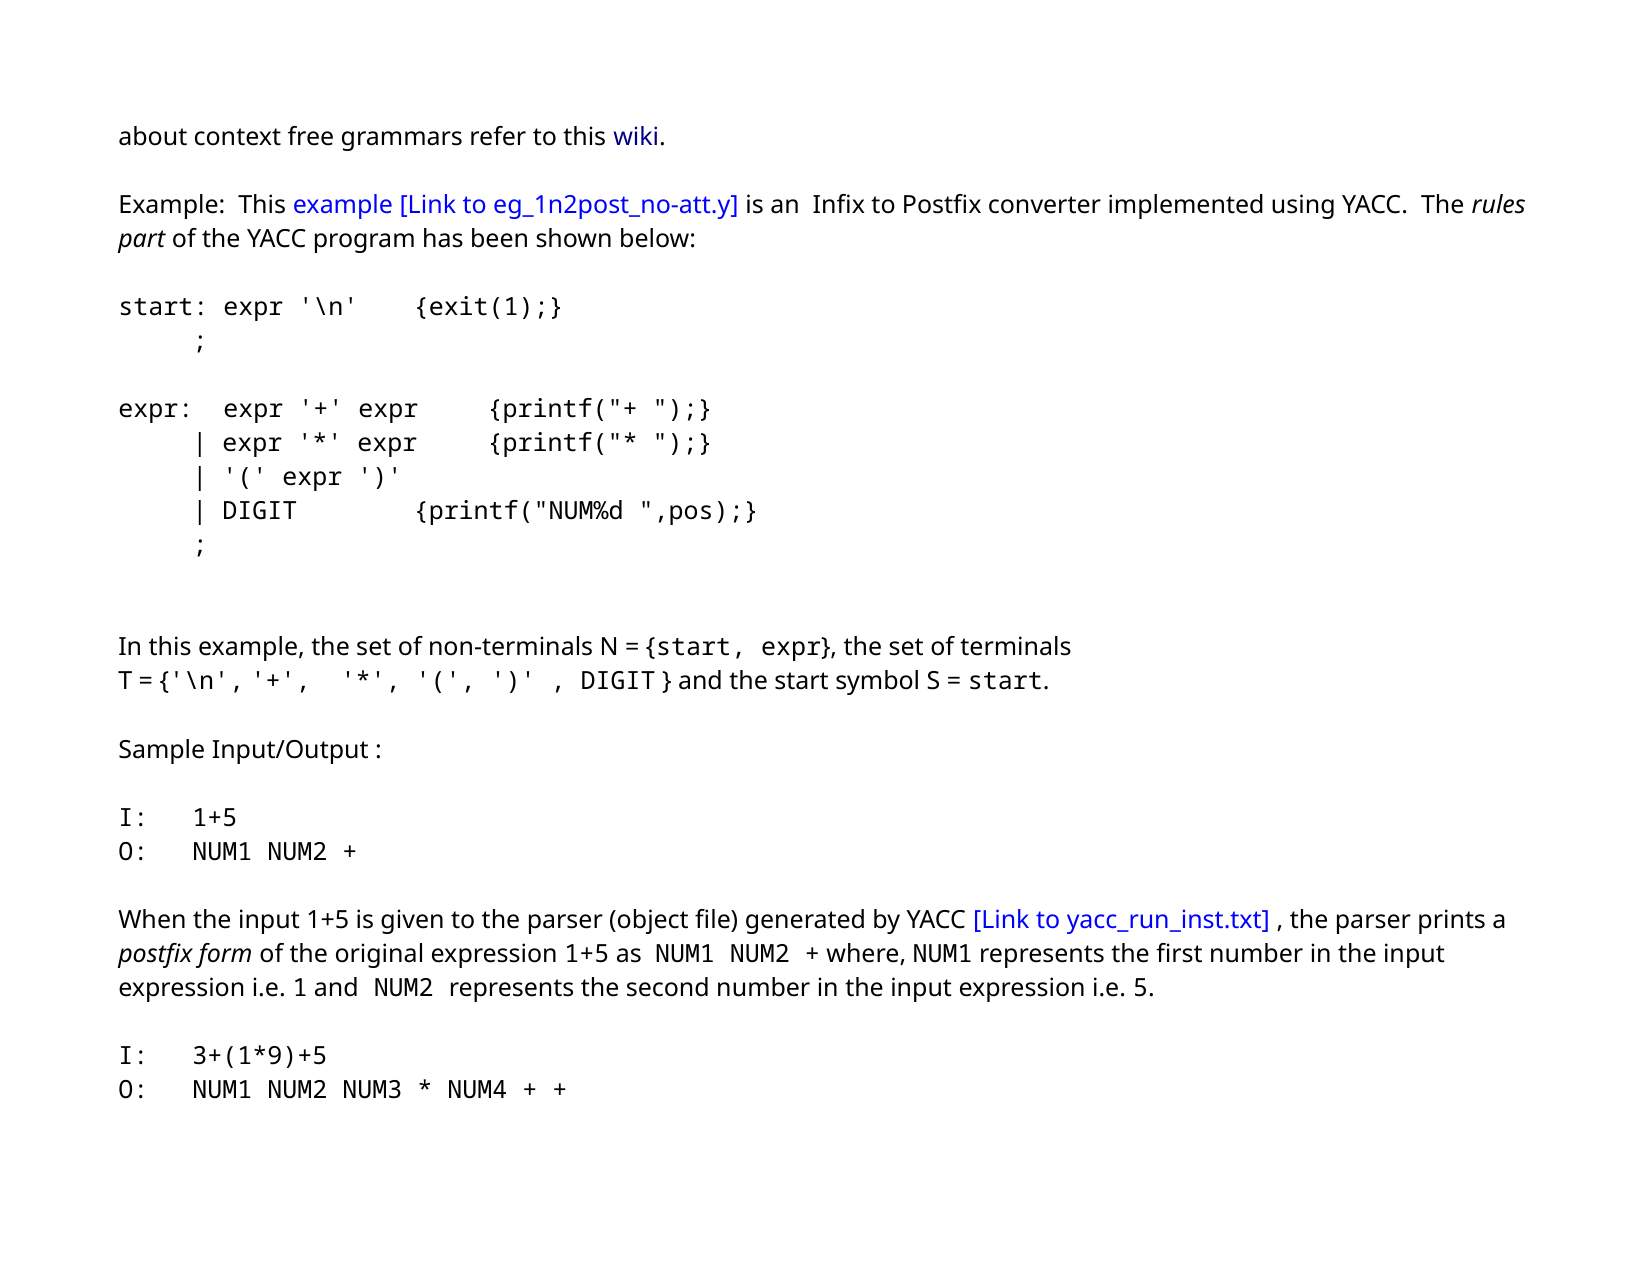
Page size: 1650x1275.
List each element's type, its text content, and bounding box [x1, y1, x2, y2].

text | DIGIT {printf("NUM%d ",pos);} [118, 493, 1532, 527]
text about context free grammars refer to this wiki. [118, 118, 1532, 152]
text ; [118, 527, 1532, 561]
text Example: This example [Link to eg_1n2post_no-att.y] is an Infix to Postfix converter implemented using YACC. The rules part of the YACC program has been shown below: [118, 186, 1532, 254]
text T = {'\n', '+', '*', '(', ')' , DIGIT } and the start symbol S = start. [118, 663, 1532, 697]
text When the input 1+5 is given to the parser (object file) generated by YACC [Link to yacc_run_inst.txt] , the parser prints a postfix form of the original expression 1+5 as NUM1 NUM2 + where, NUM1 represents the first number in the input expression i.e. 1 and NUM2 represents the second number in the input expression i.e. 5. [118, 902, 1532, 1004]
text O: NUM1 NUM2 NUM3 * NUM4 + + [118, 1072, 1532, 1106]
text Sample Input/Output : [118, 731, 1532, 765]
text | '(' expr ')' [118, 459, 1532, 493]
text ; [118, 322, 1532, 357]
text expr: expr '+' expr {printf("+ ");} [118, 391, 1532, 425]
text start: expr '\n' {exit(1);} [118, 288, 1532, 322]
text O: NUM1 NUM2 + [118, 833, 1532, 867]
text I: 3+(1*9)+5 [118, 1038, 1532, 1072]
text | expr '*' expr {printf("* ");} [118, 425, 1532, 459]
text I: 1+5 [118, 799, 1532, 833]
text In this example, the set of non-terminals N = {start, expr}, the set of terminals [118, 629, 1532, 663]
